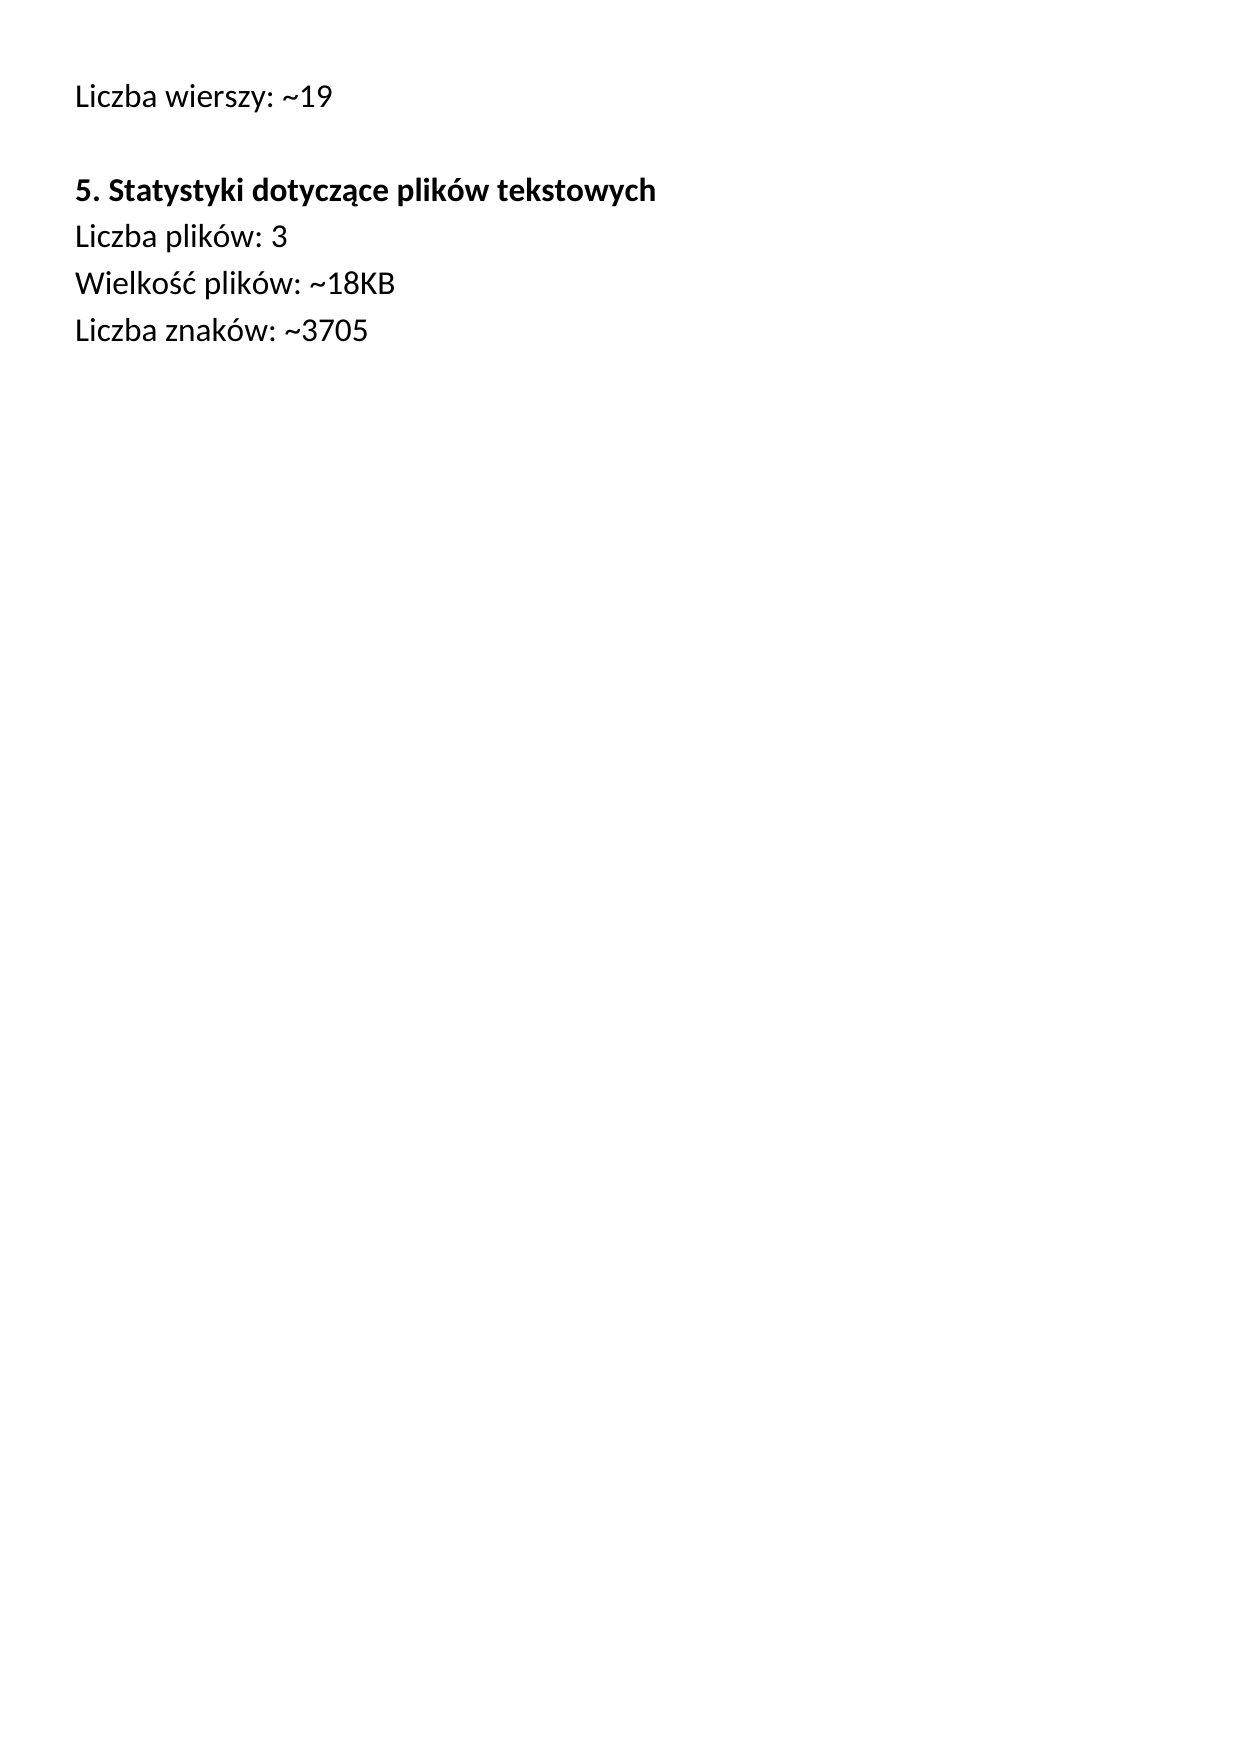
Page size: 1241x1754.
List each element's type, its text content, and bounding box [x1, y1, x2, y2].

list Liczba wierszy: ~19 5. Statystyki dotyczące plików tekstowych Liczba plików: 3 Wielkość plików: ~18KB Liczba znaków: ~3705 [75, 75, 1165, 349]
